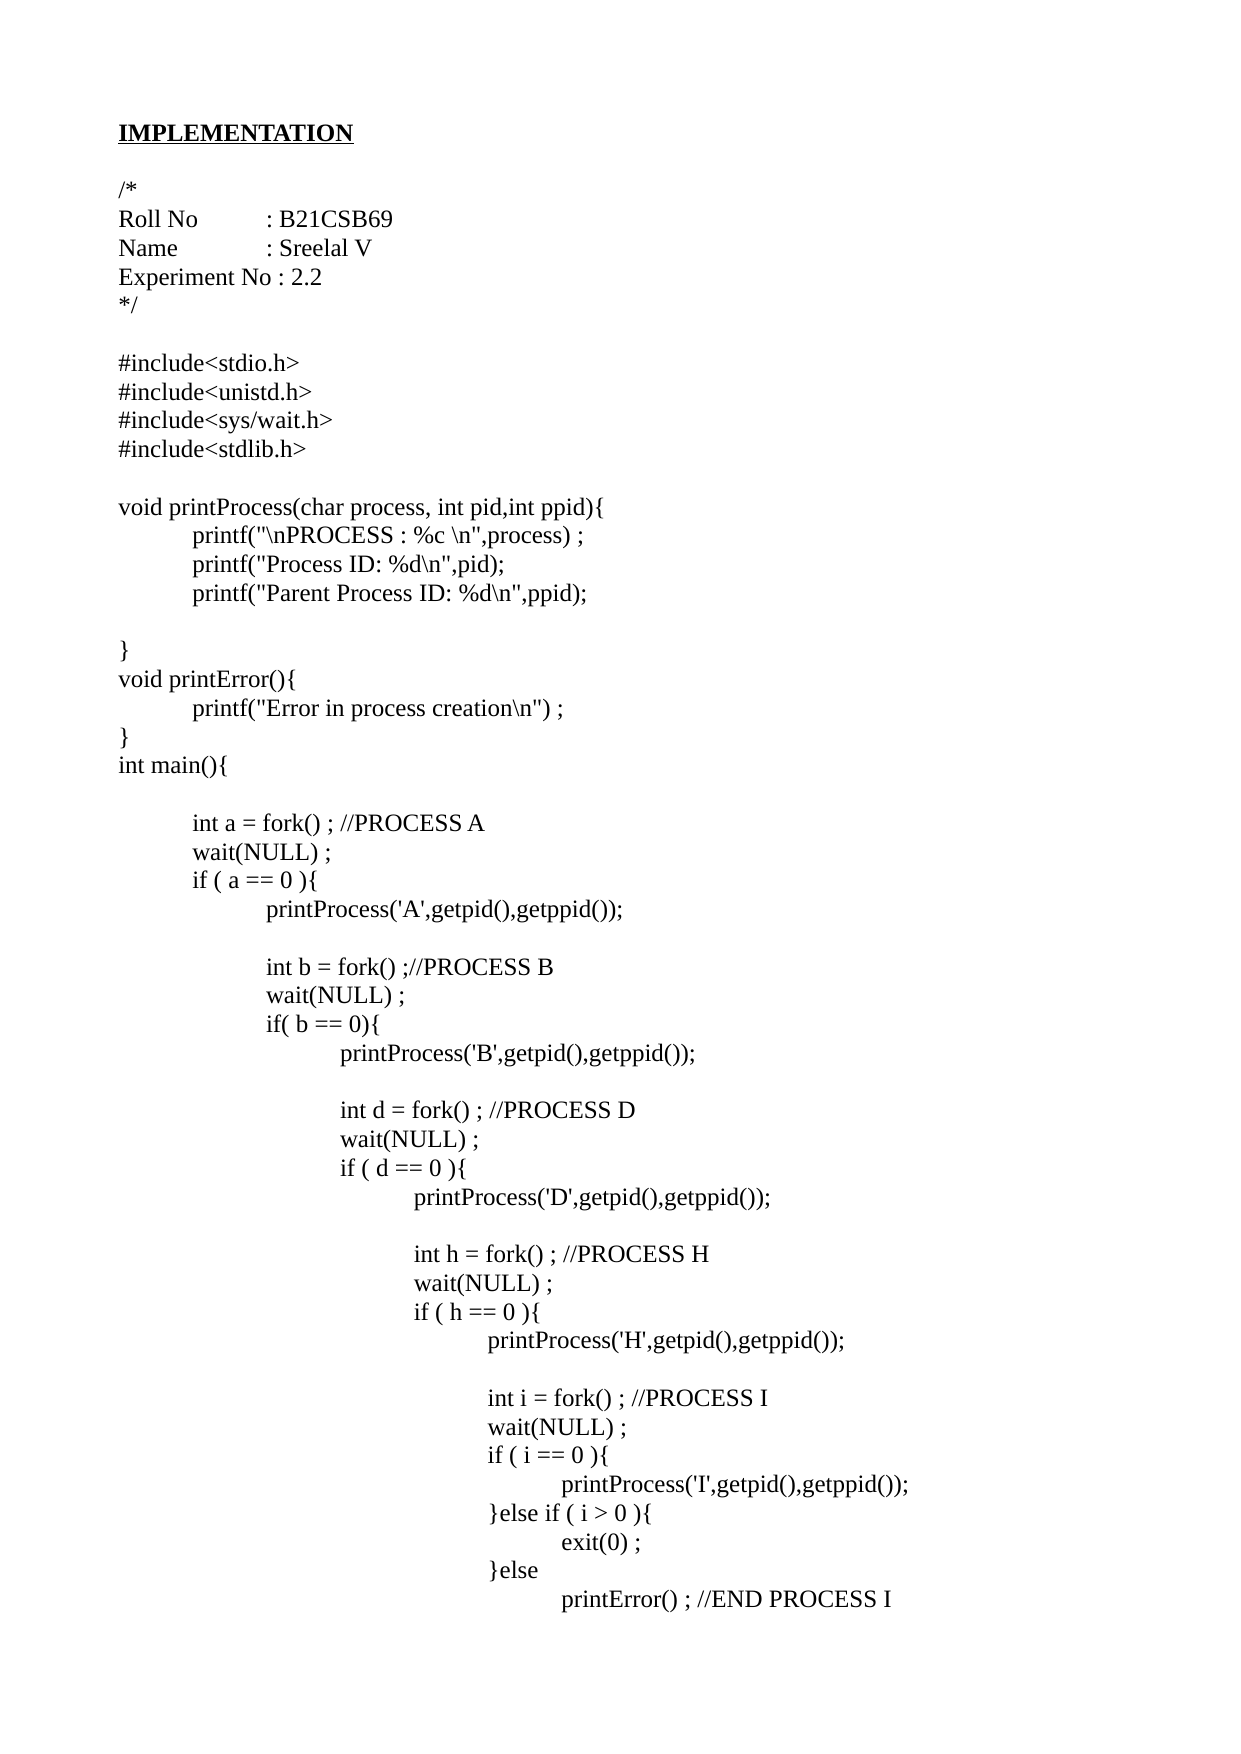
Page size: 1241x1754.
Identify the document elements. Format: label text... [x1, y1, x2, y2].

text printProcess('A',getpid(),getppid()); [118, 894, 1122, 923]
text wait(NULL) ; [118, 837, 1122, 866]
text Experiment No : 2.2 [118, 262, 1122, 291]
text void printError(){ [118, 664, 1122, 693]
text if ( a == 0 ){ [118, 866, 1122, 894]
text if ( i == 0 ){ [118, 1441, 1122, 1469]
text if ( d == 0 ){ [118, 1153, 1122, 1182]
text int h = fork() ; //PROCESS H [118, 1239, 1122, 1268]
text } [118, 722, 1122, 751]
text wait(NULL) ; [118, 1412, 1122, 1441]
text /* [118, 176, 1122, 204]
text int main(){ [118, 751, 1122, 779]
text wait(NULL) ; [118, 981, 1122, 1009]
text }else [118, 1556, 1122, 1584]
text }else if ( i > 0 ){ [118, 1498, 1122, 1527]
text #include<sys/wait.h> [118, 406, 1122, 434]
text */ [118, 291, 1122, 319]
text if( b == 0){ [118, 1009, 1122, 1038]
text printProcess('B',getpid(),getppid()); [118, 1038, 1122, 1067]
text printf("Process ID: %d\n",pid); [118, 549, 1122, 578]
text Roll No : B21CSB69 [118, 204, 1122, 233]
text void printProcess(char process, int pid,int ppid){ [118, 492, 1122, 521]
text int d = fork() ; //PROCESS D [118, 1096, 1122, 1124]
text printProcess('D',getpid(),getppid()); [118, 1182, 1122, 1211]
text printProcess('H',getpid(),getppid()); [118, 1326, 1122, 1354]
text wait(NULL) ; [118, 1268, 1122, 1297]
text #include<stdlib.h> [118, 434, 1122, 463]
text #include<unistd.h> [118, 377, 1122, 406]
text int a = fork() ; //PROCESS A [118, 808, 1122, 837]
text exit(0) ; [118, 1527, 1122, 1556]
text Name : Sreelal V [118, 233, 1122, 262]
text IMPLEMENTATION [118, 118, 1122, 147]
text } [118, 636, 1122, 664]
text wait(NULL) ; [118, 1124, 1122, 1153]
text int i = fork() ; //PROCESS I [118, 1383, 1122, 1412]
text printProcess('I',getpid(),getppid()); [118, 1469, 1122, 1498]
text printf("Parent Process ID: %d\n",ppid); [118, 578, 1122, 607]
text printf("Error in process creation\n") ; [118, 693, 1122, 722]
text printError() ; //END PROCESS I [118, 1584, 1122, 1613]
text int b = fork() ;//PROCESS B [118, 952, 1122, 981]
text printf("\nPROCESS : %c \n",process) ; [118, 521, 1122, 549]
text if ( h == 0 ){ [118, 1297, 1122, 1326]
text #include<stdio.h> [118, 348, 1122, 377]
